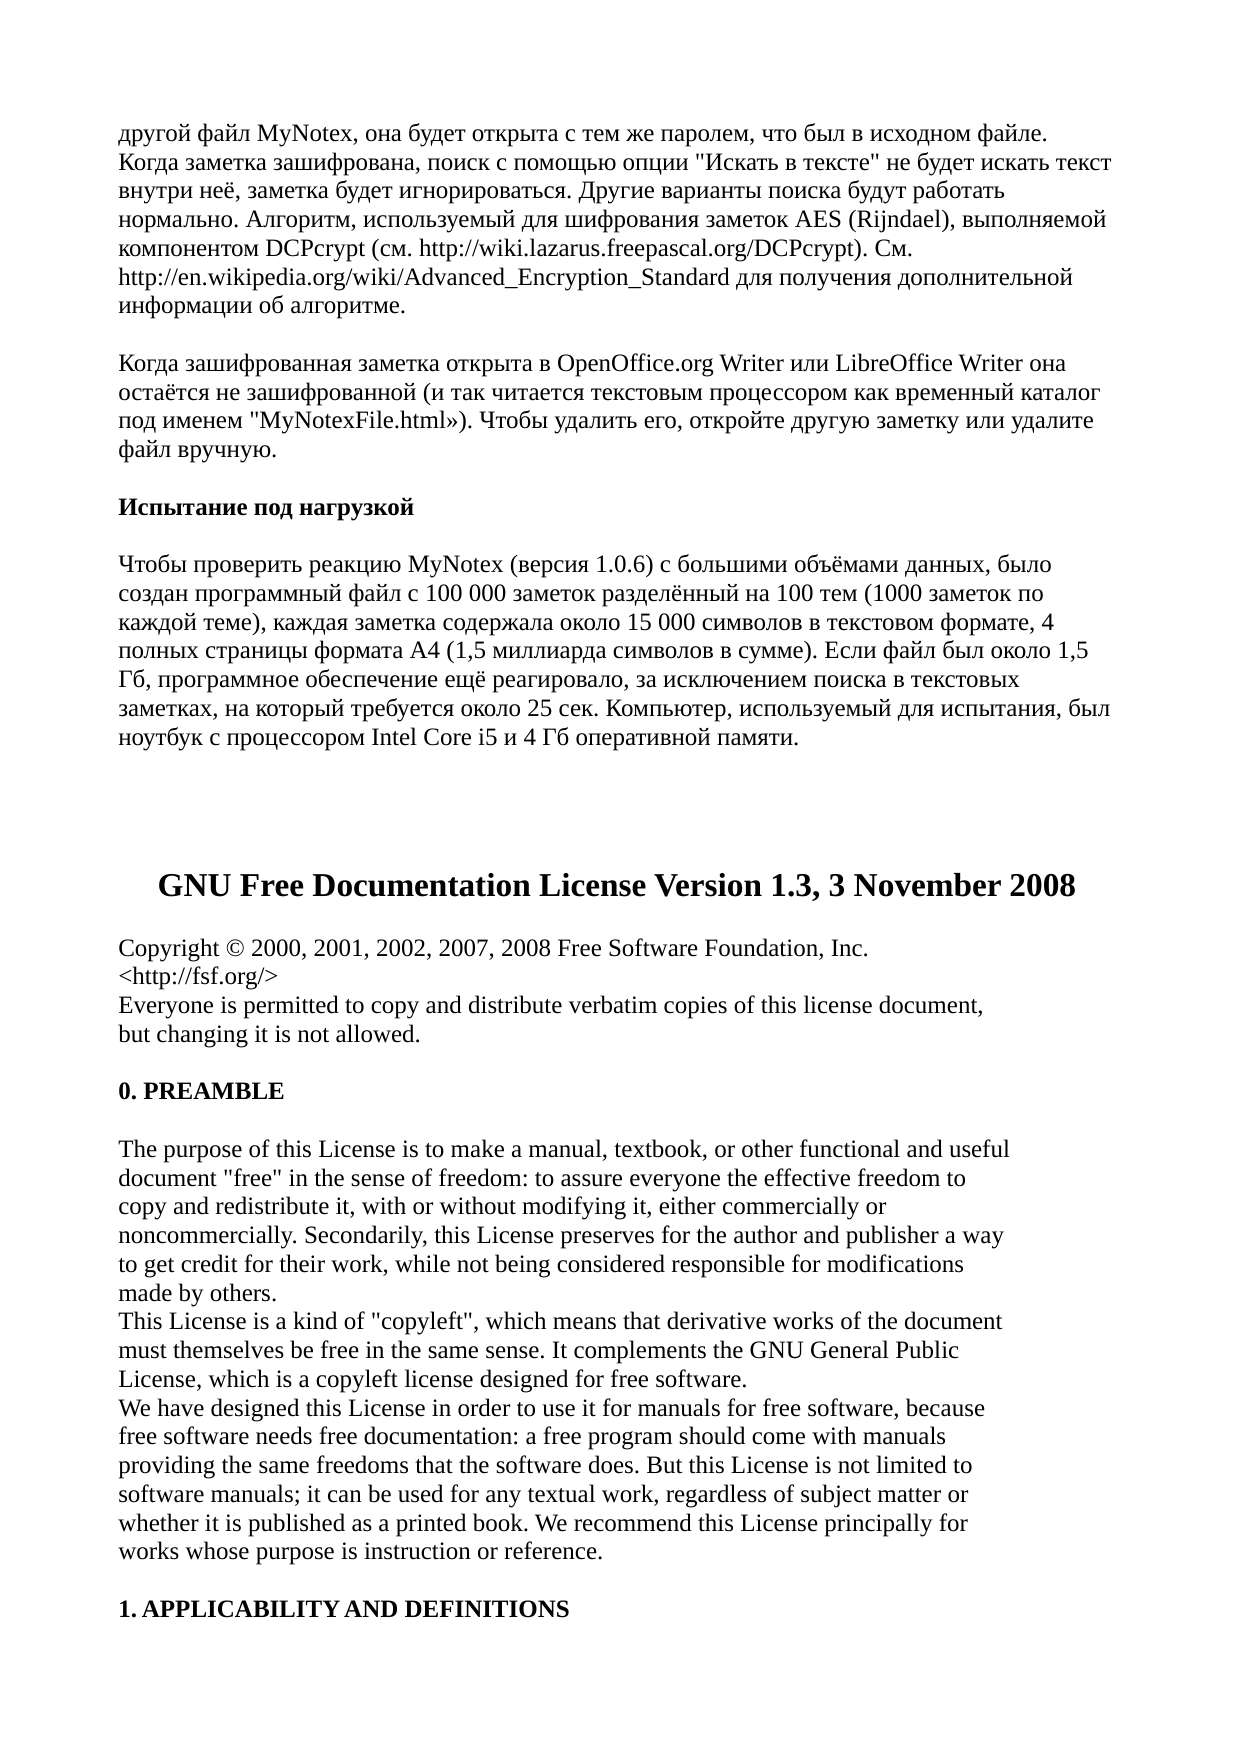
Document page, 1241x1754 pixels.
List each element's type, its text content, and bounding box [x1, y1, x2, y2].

text We have designed this License in order to use it for manuals for free software, because [118, 1393, 1122, 1421]
text внутри неё, заметка будет игнорироваться. Другие варианты поиска будут работать [118, 176, 1122, 204]
text must themselves be free in the same sense. It complements the GNU General Public [118, 1335, 1122, 1364]
text остаётся не зашифрованной (и так читается текстовым процессором как временный каталог [118, 377, 1122, 406]
text под именем "MyNotexFile.html»). Чтобы удалить его, откройте другую заметку или удалите [118, 406, 1122, 434]
text ноутбук с процессором Intel Core i5 и 4 Гб оперативной памяти. [118, 722, 1122, 751]
text заметках, на который требуется около 25 сек. Компьютер, используемый для испытания, был [118, 693, 1122, 722]
text free software needs free documentation: a free program should come with manuals [118, 1421, 1122, 1450]
text 0. PREAMBLE [118, 1076, 1122, 1105]
text нормально. Алгоритм, используемый для шифрования заметок AES (Rijndael), выполняемой [118, 204, 1122, 233]
text Everyone is permitted to copy and distribute verbatim copies of this license document, [118, 990, 1122, 1019]
text компонентом DCPcrypt (см. http://wiki.lazarus.freepascal.org/DCPcrypt). См. [118, 233, 1122, 262]
text Когда зашифрованная заметка открыта в OpenOffice.org Writer или LibreOffice Writer она [118, 348, 1122, 377]
text информации об алгоритме. [118, 291, 1122, 319]
text made by others. [118, 1278, 1122, 1306]
text but changing it is not allowed. [118, 1019, 1122, 1048]
text This License is a kind of "copyleft", which means that derivative works of the document [118, 1306, 1122, 1335]
text providing the same freedoms that the software does. But this License is not limited to [118, 1450, 1122, 1479]
text Чтобы проверить реакцию MyNotex (версия 1.0.6) с большими объёмами данных, было [118, 549, 1122, 578]
text The purpose of this License is to make a manual, textbook, or other functional and useful [118, 1134, 1122, 1163]
text License, which is a copyleft license designed for free software. [118, 1364, 1122, 1393]
text 1. APPLICABILITY AND DEFINITIONS [118, 1594, 1122, 1623]
text другой файл MyNotex, она будет открыта с тем же паролем, что был в исходном файле. [118, 118, 1122, 147]
text <http://fsf.org/> [118, 961, 1122, 990]
text noncommercially. Secondarily, this License preserves for the author and publisher a way [118, 1220, 1122, 1249]
text to get credit for their work, while not being considered responsible for modifications [118, 1249, 1122, 1278]
text whether it is published as a printed book. We recommend this License principally for [118, 1508, 1122, 1536]
text document "free" in the sense of freedom: to assure everyone the effective freedom to [118, 1163, 1122, 1191]
text software manuals; it can be used for any textual work, regardless of subject matter or [118, 1479, 1122, 1508]
text каждой теме), каждая заметка содержала около 15 000 символов в текстовом формате, 4 [118, 607, 1122, 636]
text Испытание под нагрузкой [118, 492, 1122, 521]
text создан программный файл с 100 000 заметок разделённый на 100 тем (1000 заметок по [118, 578, 1122, 607]
text Copyright © 2000, 2001, 2002, 2007, 2008 Free Software Foundation, Inc. [118, 933, 1122, 961]
text файл вручную. [118, 434, 1122, 463]
text полных страницы формата А4 (1,5 миллиарда символов в сумме). Если файл был около 1,5 [118, 636, 1122, 664]
text GNU Free Documentation License Version 1.3, 3 November 2008 [118, 866, 1122, 904]
text Гб, программное обеспечение ещё реагировало, за исключением поиска в текстовых [118, 664, 1122, 693]
text works whose purpose is instruction or reference. [118, 1536, 1122, 1565]
text http://en.wikipedia.org/wiki/Advanced_Encryption_Standard для получения дополнительной [118, 262, 1122, 291]
text Когда заметка зашифрована, поиск с помощью опции "Искать в тексте" не будет искать текст [118, 147, 1122, 176]
text copy and redistribute it, with or without modifying it, either commercially or [118, 1191, 1122, 1220]
